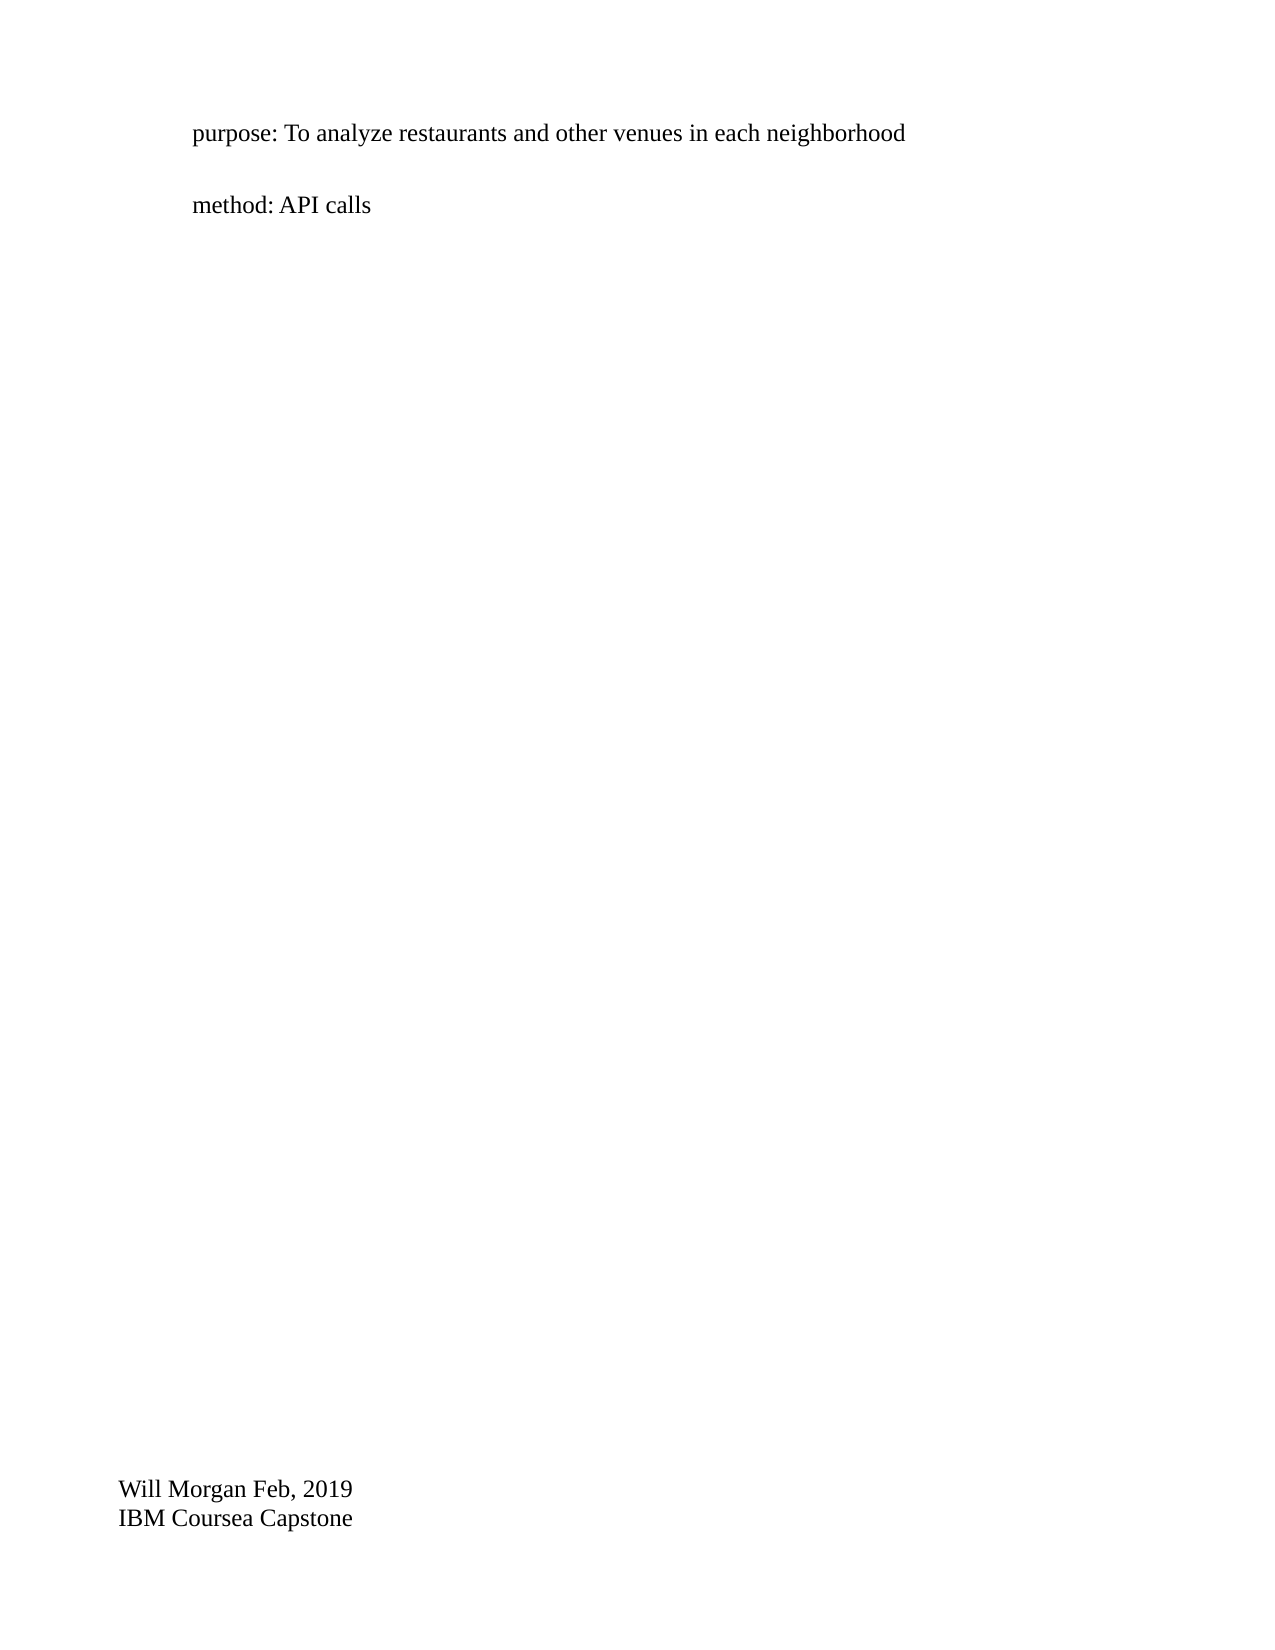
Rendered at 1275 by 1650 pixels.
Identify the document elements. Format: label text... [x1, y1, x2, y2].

text purpose: To analyze restaurants and other venues in each neighborhood [118, 118, 1157, 147]
text method: API calls [118, 190, 1157, 219]
